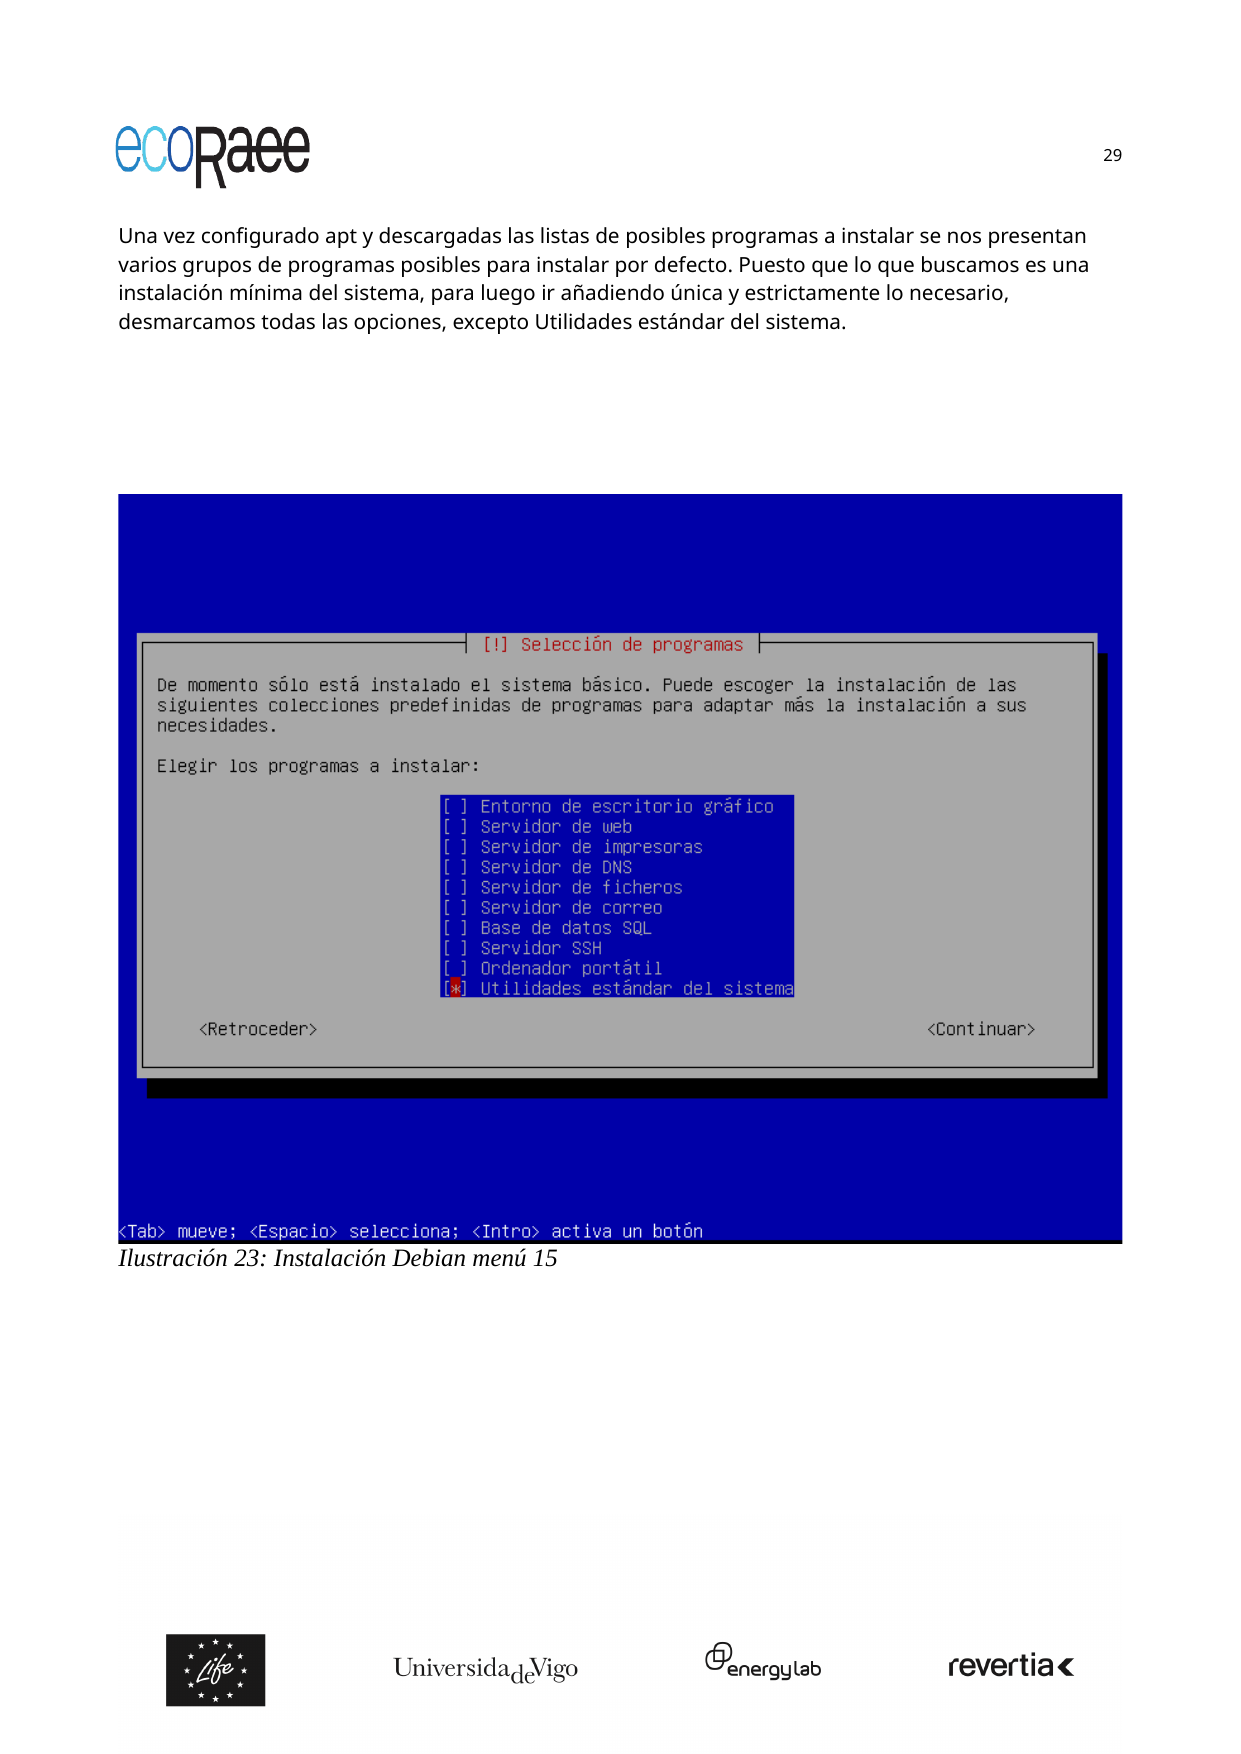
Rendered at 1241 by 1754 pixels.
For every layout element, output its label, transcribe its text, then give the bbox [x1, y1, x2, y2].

picture [114, 124, 311, 190]
picture [118, 494, 1123, 1244]
text Una vez configurado apt y descargadas las listas de posibles programas a instalar se nos presentan varios grupos de programas posibles para instalar por defecto. Puesto que lo que buscamos es una instalación mínima del sistema, para luego ir añadiendo única y estrictamente lo necesario, desmarcamos todas las opciones, excepto Utilidades estándar del sistema. [118, 221, 1122, 335]
picture [118, 1514, 1123, 1754]
text Ilustración 23: Instalación Debian menú 15 [118, 1244, 1122, 1272]
